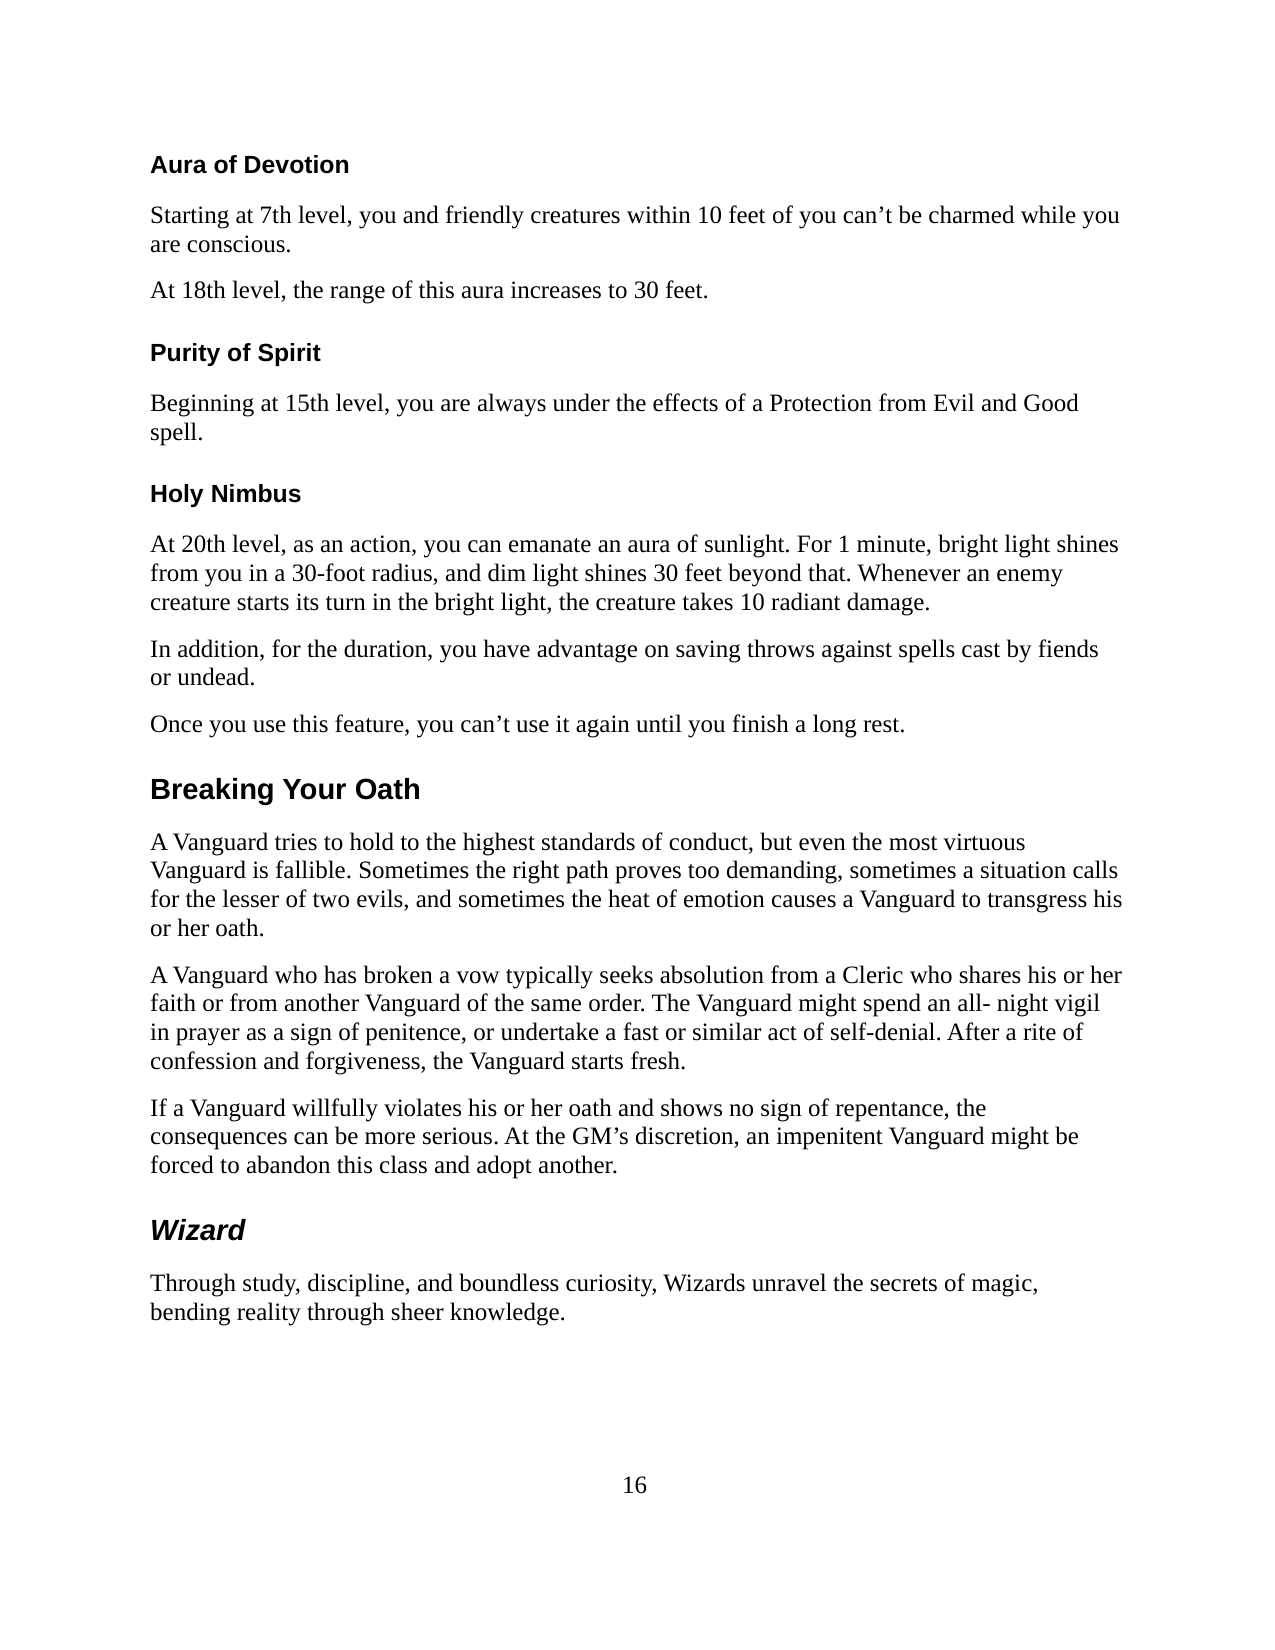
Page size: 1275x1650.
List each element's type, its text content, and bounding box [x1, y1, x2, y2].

text At 18th level, the range of this aura increases to 30 feet. [150, 275, 1125, 304]
subtitle Breaking Your Oath [150, 772, 1125, 805]
text Starting at 7th level, you and friendly creatures within 10 feet of you can’t be charmed while you are conscious. [150, 200, 1125, 257]
text A Vanguard tries to hold to the highest standards of conduct, but even the most virtuous Vanguard is fallible. Sometimes the right path proves too demanding, sometimes a situation calls for the lesser of two evils, and sometimes the heat of emotion causes a Vanguard to transgress his or her oath. [150, 827, 1125, 942]
text In addition, for the duration, you have advantage on saving throws against spells cast by fiends or undead. [150, 634, 1125, 691]
text At 20th level, as an action, you can emanate an aura of sunlight. For 1 minute, bright light shines from you in a 30-foot radius, and dim light shines 30 feet beyond that. Whenever an enemy creature starts its turn in the bright light, the creature takes 10 radiant damage. [150, 529, 1125, 616]
text If a Vanguard willfully violates his or her oath and shows no sign of repentance, the consequences can be more serious. At the GM’s discretion, an impenitent Vanguard might be forced to abandon this class and adopt another. [150, 1093, 1125, 1179]
subtitle Aura of Devotion [150, 150, 1125, 178]
subtitle Wizard [150, 1213, 1125, 1246]
subtitle Purity of Spirit [150, 338, 1125, 367]
text Beginning at 15th level, you are always under the effects of a Protection from Evil and Good spell. [150, 388, 1125, 446]
subtitle Holy Nimbus [150, 479, 1125, 508]
text A Vanguard who has broken a vow typically seeks absolution from a Cleric who shares his or her faith or from another Vanguard of the same order. The Vanguard might spend an all- night vigil in prayer as a sign of penitence, or undertake a fast or similar act of self-denial. After a rite of confession and forgiveness, the Vanguard starts fresh. [150, 960, 1125, 1075]
text Through study, discipline, and boundless curiosity, Wizards unravel the secrets of magic, bending reality through sheer knowledge. [150, 1268, 1125, 1325]
text Once you use this feature, you can’t use it again until you finish a long rest. [150, 709, 1125, 738]
